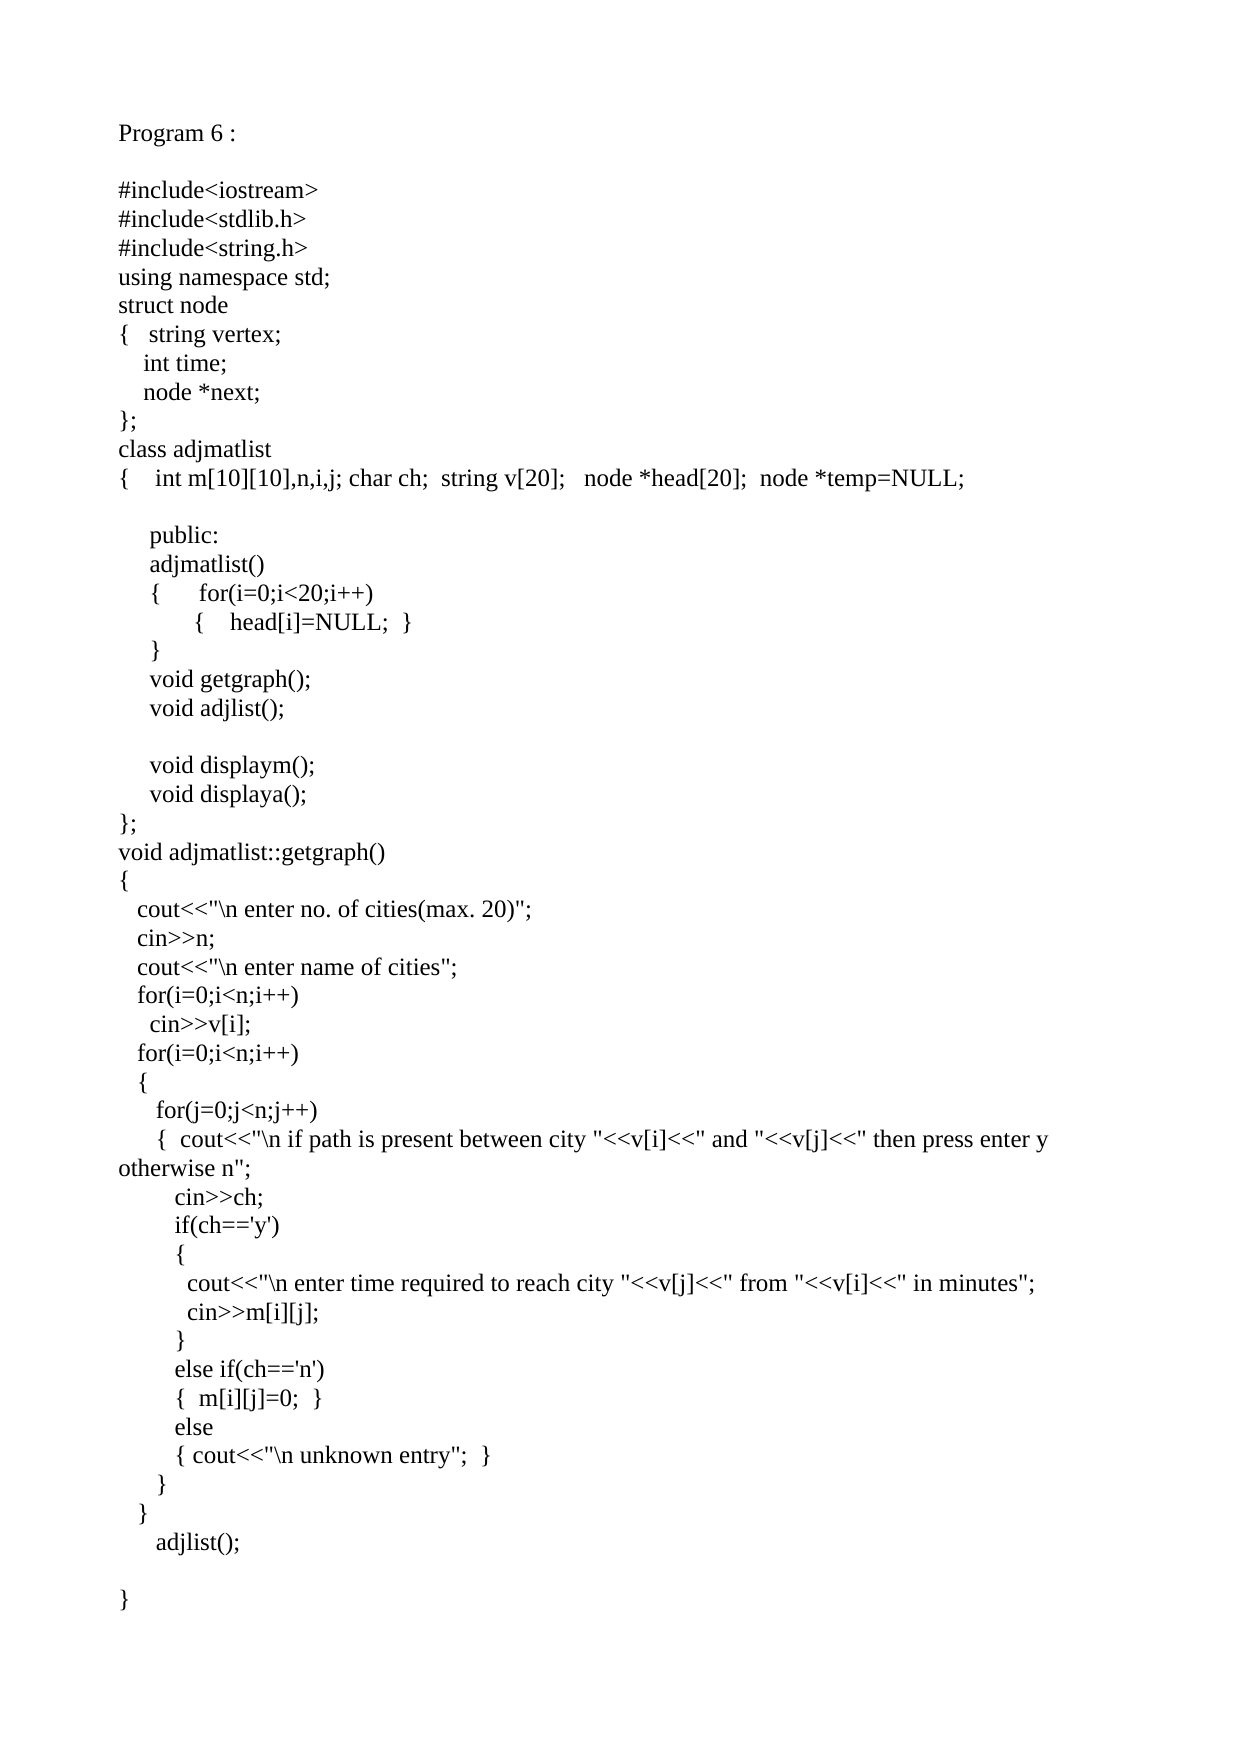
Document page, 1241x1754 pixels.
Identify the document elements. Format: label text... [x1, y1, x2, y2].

text { [118, 866, 1122, 894]
text } [118, 636, 1122, 664]
text void getgraph(); [118, 664, 1122, 693]
text public: [118, 521, 1122, 549]
text { int m[10][10],n,i,j; char ch; string v[20]; node *head[20]; node *temp=NULL; [118, 463, 1122, 492]
text for(i=0;i<n;i++) [118, 981, 1122, 1009]
text #include<iostream> [118, 176, 1122, 204]
text Program 6 : [118, 118, 1122, 147]
text cout<<"\n enter time required to reach city "<<v[j]<<" from "<<v[i]<<" in minutes"; [118, 1268, 1122, 1297]
text struct node [118, 291, 1122, 319]
text using namespace std; [118, 262, 1122, 291]
text cin>>m[i][j]; [118, 1297, 1122, 1326]
text cin>>v[i]; [118, 1009, 1122, 1038]
text adjlist(); [118, 1527, 1122, 1556]
text { head[i]=NULL; } [118, 607, 1122, 636]
text void adjmatlist::getgraph() [118, 837, 1122, 866]
text void displaya(); [118, 779, 1122, 808]
text { cout<<"\n unknown entry"; } [118, 1441, 1122, 1469]
text class adjmatlist [118, 434, 1122, 463]
text }; [118, 808, 1122, 837]
text } [118, 1498, 1122, 1527]
text }; [118, 406, 1122, 434]
text else if(ch=='n') [118, 1354, 1122, 1383]
text for(i=0;i<n;i++) [118, 1038, 1122, 1067]
text for(j=0;j<n;j++) [118, 1096, 1122, 1124]
text } [118, 1584, 1122, 1613]
text } [118, 1469, 1122, 1498]
text else [118, 1412, 1122, 1441]
text int time; [118, 348, 1122, 377]
text { [118, 1067, 1122, 1096]
text if(ch=='y') [118, 1211, 1122, 1239]
text node *next; [118, 377, 1122, 406]
text { string vertex; [118, 319, 1122, 348]
text cout<<"\n enter no. of cities(max. 20)"; [118, 894, 1122, 923]
text } [118, 1326, 1122, 1354]
text { m[i][j]=0; } [118, 1383, 1122, 1412]
text adjmatlist() [118, 549, 1122, 578]
text #include<stdlib.h> [118, 204, 1122, 233]
text { [118, 1239, 1122, 1268]
text cout<<"\n enter name of cities"; [118, 952, 1122, 981]
text void adjlist(); [118, 693, 1122, 722]
text { cout<<"\n if path is present between city "<<v[i]<<" and "<<v[j]<<" then press enter y otherwise n"; [118, 1124, 1122, 1182]
text cin>>n; [118, 923, 1122, 952]
text cin>>ch; [118, 1182, 1122, 1211]
text void displaym(); [118, 751, 1122, 779]
text #include<string.h> [118, 233, 1122, 262]
text { for(i=0;i<20;i++) [118, 578, 1122, 607]
